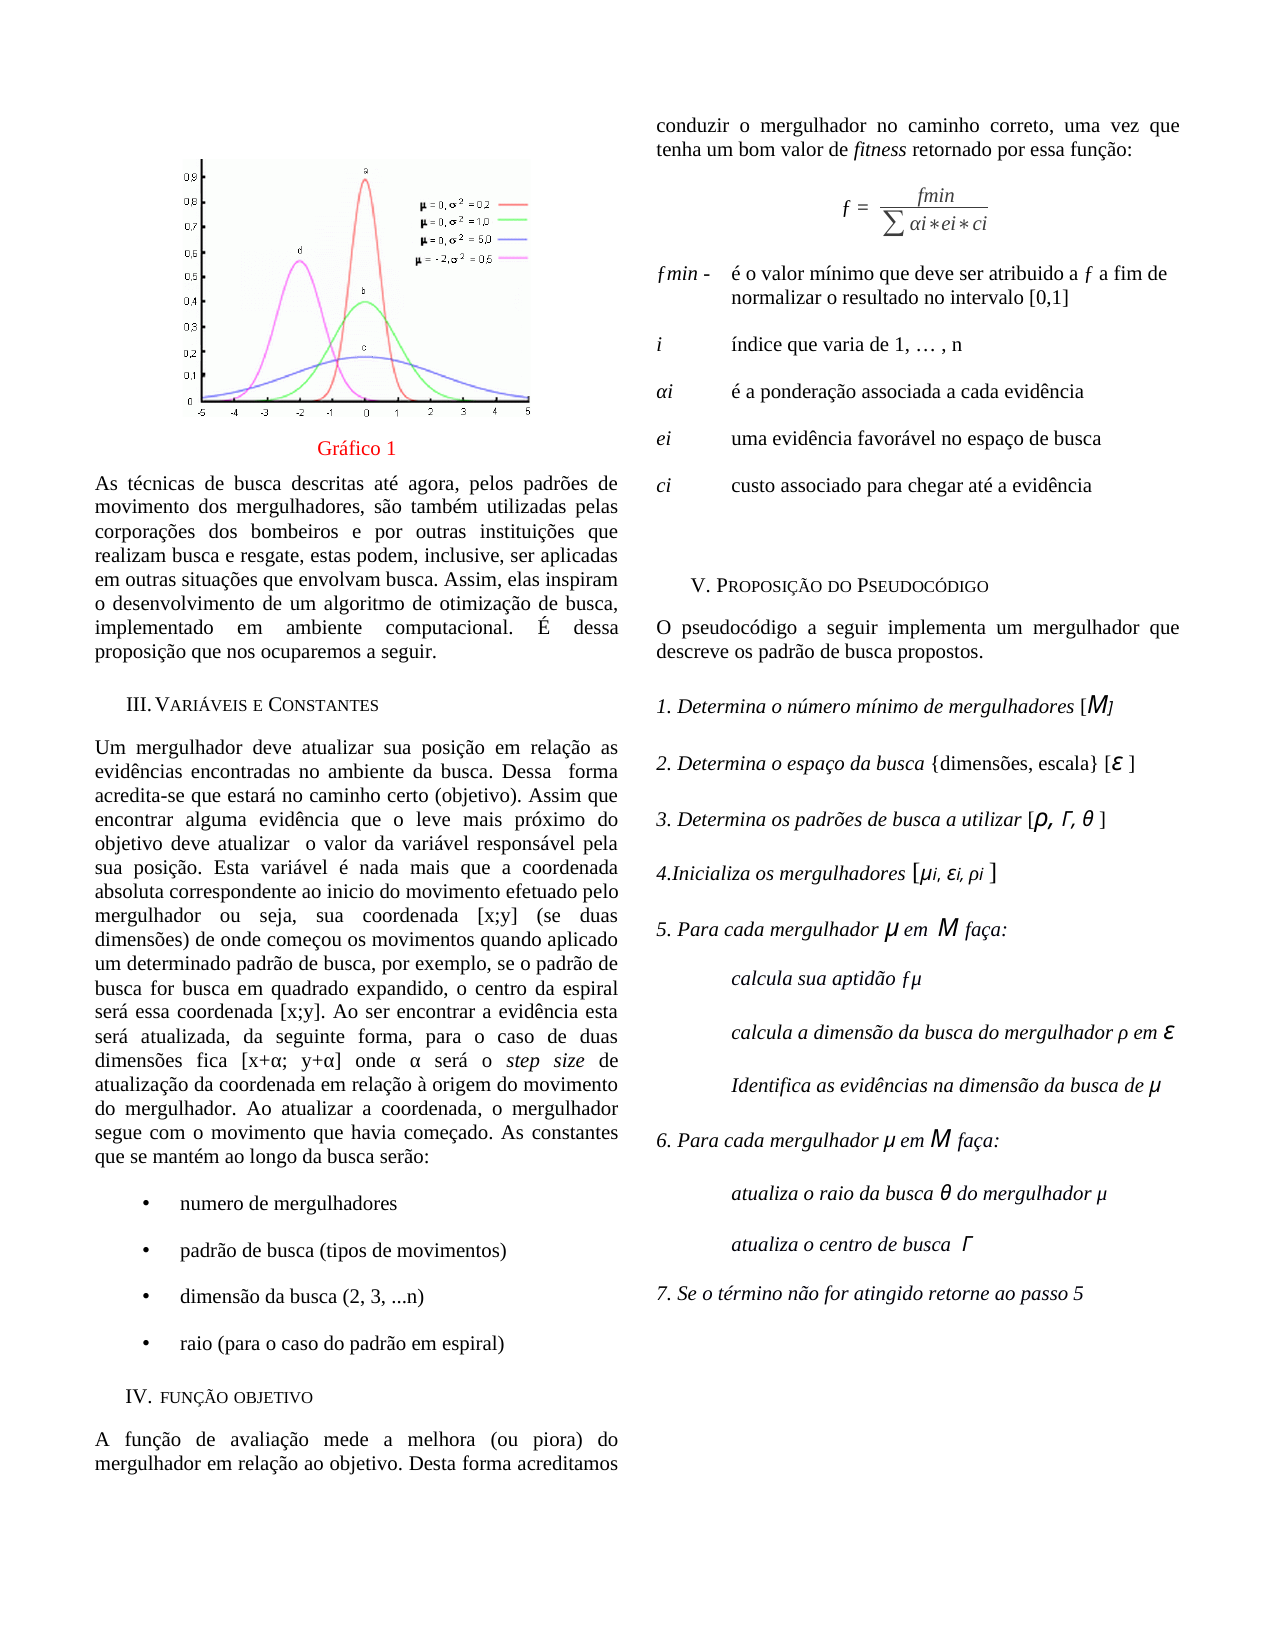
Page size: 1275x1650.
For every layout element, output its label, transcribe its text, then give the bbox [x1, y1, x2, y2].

text i índice que varia de 1, … , n [656, 332, 1181, 356]
text 6. Para cada mergulhador μ em Μ faça: [656, 1121, 1181, 1155]
subtitle Variáveis e Constantes [115, 692, 619, 716]
text ei uma evidência favorável no espaço de busca [656, 426, 1181, 450]
text 1. Determina o número mínimo de mergulhadores [Μ] [656, 686, 1181, 720]
text ci custo associado para chegar até a evidência [656, 472, 1181, 497]
text 3. Determina os padrões de busca a utilizar [ρ, Γ, θ ] [656, 800, 1181, 834]
text ƒmin - é o valor mínimo que deve ser atribuido a ƒ a fim de normalizar o resultado no intervalo [0,1] [656, 261, 1181, 309]
text ƒ = [656, 183, 1181, 238]
text 2. Determina o espaço da busca {dimensões, escala} [ε ] [656, 743, 1181, 777]
subtitle Proposição do Pseudocódigo [677, 572, 1181, 597]
text O pseudocódigo a seguir implementa um mergulhador que descreve os padrão de busca propostos. [656, 615, 1181, 663]
list numero de mergulhadores [142, 1191, 619, 1215]
text calcula sua aptidão ƒμ [656, 966, 1181, 990]
text 4.Inicializa os mergulhadores [μi, εi, ρi ] [656, 857, 1181, 886]
subtitle função objetivo [115, 1384, 619, 1408]
list dimensão da busca (2, 3, ...n) [142, 1284, 619, 1308]
list padrão de busca (tipos de movimentos) [142, 1238, 619, 1262]
text 5. Para cada mergulhador μ em Μ faça: [656, 909, 1181, 943]
list 7. Se o término não for atingido retorne ao passo 5 [637, 1280, 1181, 1304]
text αi é a ponderação associada a cada evidência [656, 379, 1181, 403]
text conduzir o mergulhador no caminho correto, uma vez que tenha um bom valor de fitness retornado por essa função: [656, 112, 1181, 161]
text calcula a dimensão da busca do mergulhador ρ em ε [656, 1013, 1181, 1047]
text A função de avaliação mede a melhora (ou piora) do mergulhador em relação ao objetivo. Desta forma acreditamos [94, 1427, 619, 1475]
text atualiza o centro de busca Γ [656, 1229, 1181, 1258]
text Identifica as evidências na dimensão da busca de μ [656, 1070, 1181, 1098]
text Gráfico 1 [94, 436, 619, 460]
text atualiza o raio da busca θ do mergulhador μ [656, 1178, 1181, 1206]
text Um mergulhador deve atualizar sua posição em relação as evidências encontradas no ambiente da busca. Dessa forma acredita-se que estará no caminho certo (objetivo). Assim que encontrar alguma evidência que o leve mais próximo do objetivo deve atualizar o valor da variável responsável pela sua posição. Esta variável é nada mais que a coordenada absoluta correspondente ao inicio do movimento efetuado pelo mergulhador ou seja, sua coordenada [x;y] (se duas dimensões) de onde começou os movimentos quando aplicado um determinado padrão de busca, por exemplo, se o padrão de busca for busca em quadrado expandido, o centro da espiral será essa coordenada [x;y]. Ao ser encontrar a evidência esta será atualizada, da seguinte forma, para o caso de duas dimensões fica [x+α; y+α] onde α será o step size de atualização da coordenada em relação à origem do movimento do mergulhador. Ao atualizar a coordenada, o mergulhador segue com o movimento que havia começado. As constantes que se mantém ao longo da busca serão: [94, 735, 619, 1168]
text As técnicas de busca descritas até agora, pelos padrões de movimento dos mergulhadores, são também utilizadas pelas corporações dos bombeiros e por outras instituições que realizam busca e resgate, estas podem, inclusive, ser aplicadas em outras situações que envolvam busca. Assim, elas inspiram o desenvolvimento de um algoritmo de otimização de busca, implementado em ambiente computacional. É dessa proposição que nos ocuparemos a seguir. [94, 470, 619, 663]
list raio (para o caso do padrão em espiral) [142, 1331, 619, 1355]
